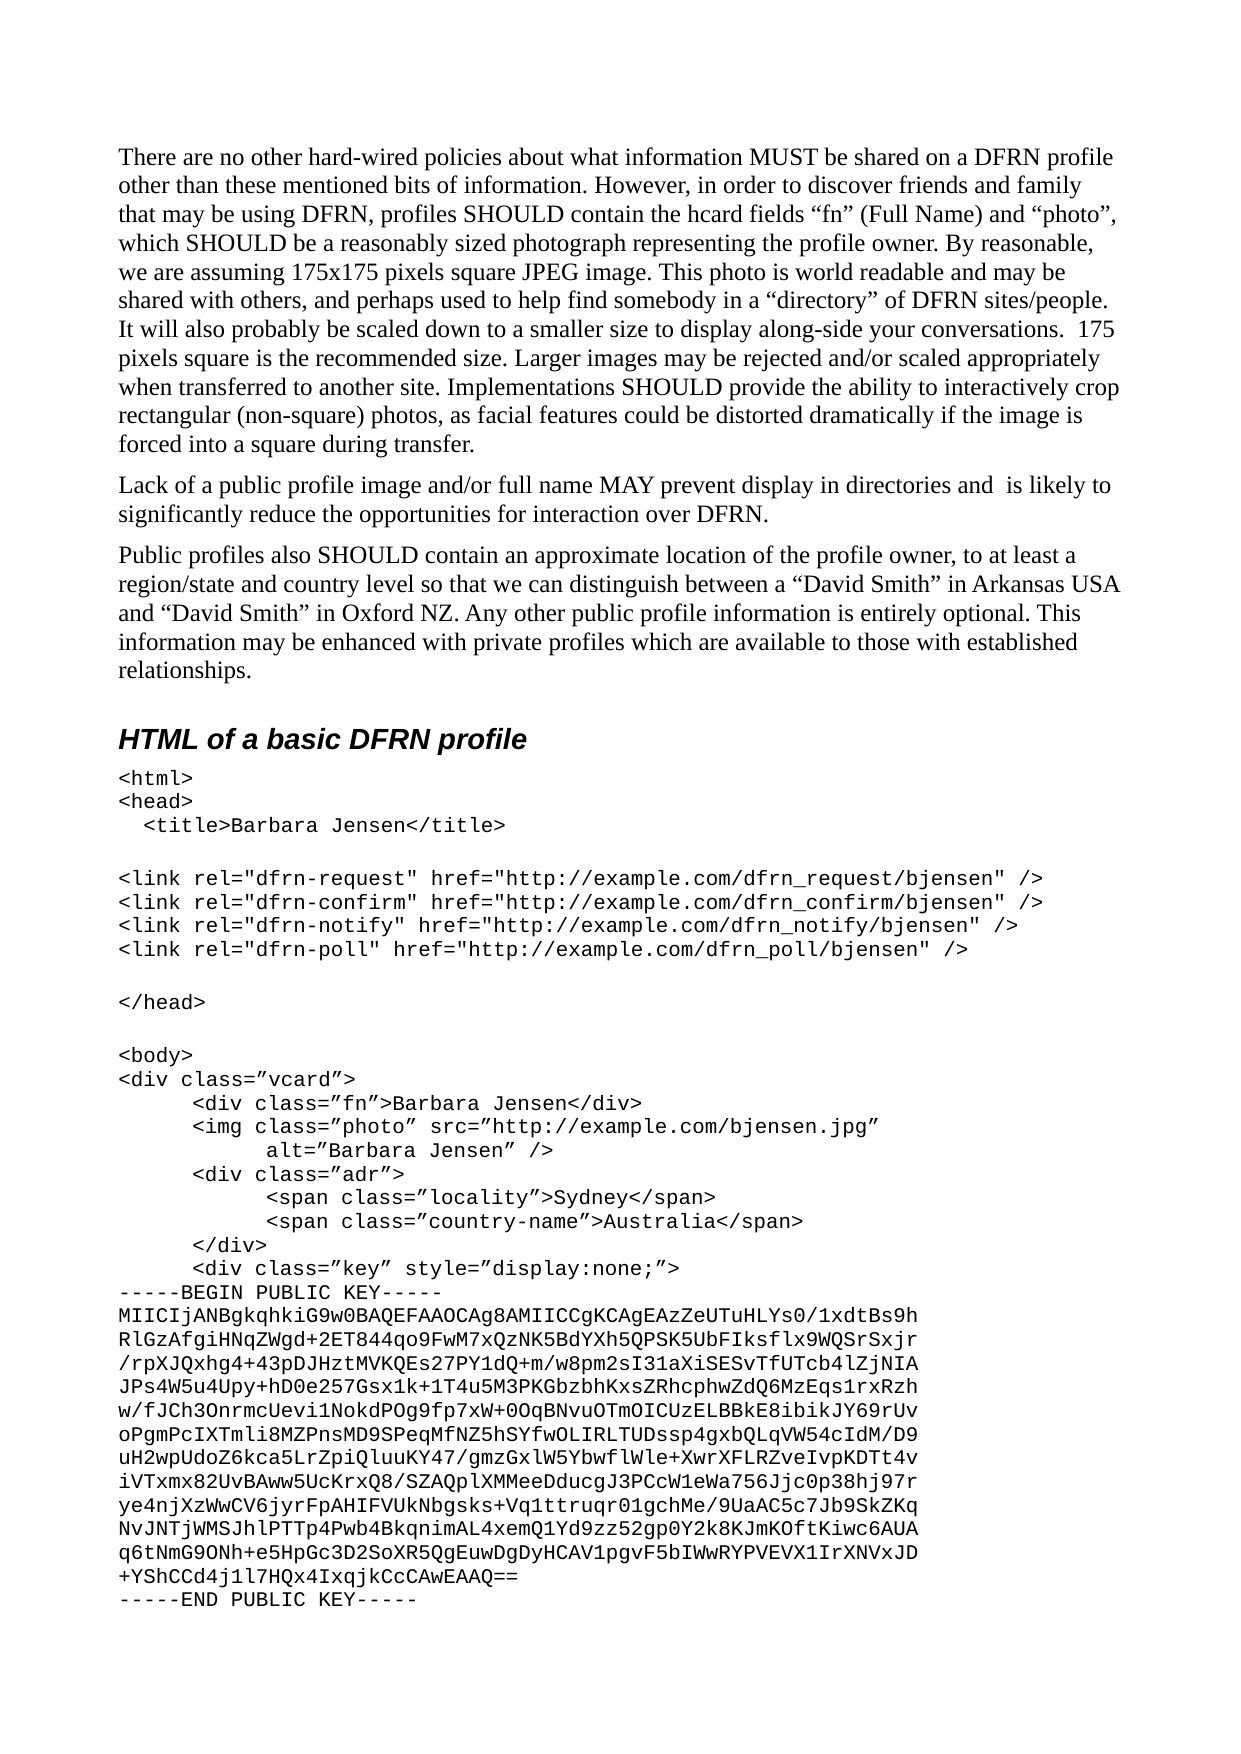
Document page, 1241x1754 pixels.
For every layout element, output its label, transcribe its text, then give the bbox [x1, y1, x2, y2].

text <div class=”vcard”> [118, 1069, 1122, 1093]
text <html> [118, 768, 1122, 791]
text ye4njXzWwCV6jyrFpAHIFVUkNbgsks+Vq1ttruqr01gchMe/9UaAC5c7Jb9SkZKq [118, 1495, 1122, 1518]
text oPgmPcIXTmli8MZPnsMD9SPeqMfNZ5hSYfwOLIRLTUDssp4gxbQLqVW54cIdM/D9 [118, 1424, 1122, 1447]
subtitle HTML of a basic DFRN profile [118, 722, 1122, 755]
text MIICIjANBgkqhkiG9w0BAQEFAAOCAg8AMIICCgKCAgEAzZeUTuHLYs0/1xdtBs9h [118, 1306, 1122, 1329]
text uH2wpUdoZ6kca5LrZpiQluuKY47/gmzGxlW5YbwflWle+XwrXFLRZveIvpKDTt4v [118, 1447, 1122, 1471]
text <div class=”adr”> [118, 1164, 1122, 1187]
text <title>Barbara Jensen</title> [118, 815, 1122, 839]
text q6tNmG9ONh+e5HpGc3D2SoXR5QgEuwDgDyHCAV1pgvF5bIWwRYPVEVX1IrXNVxJD [118, 1542, 1122, 1566]
text +YShCCd4j1l7HQx4IxqjkCcCAwEAAQ== [118, 1566, 1122, 1589]
text <link rel="dfrn-notify" href="http://example.com/dfrn_notify/bjensen" /> [118, 916, 1122, 939]
text -----BEGIN PUBLIC KEY----- [118, 1282, 1122, 1306]
text alt=”Barbara Jensen” /> [118, 1140, 1122, 1164]
text <head> [118, 791, 1122, 815]
text <span class=”country-name”>Australia</span> [118, 1211, 1122, 1234]
text w/fJCh3OnrmcUevi1NokdPOg9fp7xW+0OqBNvuOTmOICUzELBBkE8ibikJY69rUv [118, 1400, 1122, 1424]
text <link rel="dfrn-request" href="http://example.com/dfrn_request/bjensen" /> [118, 868, 1122, 892]
text <body> [118, 1045, 1122, 1069]
text </div> [118, 1234, 1122, 1258]
text JPs4W5u4Upy+hD0e257Gsx1k+1T4u5M3PKGbzbhKxsZRhcphwZdQ6MzEqs1rxRzh [118, 1376, 1122, 1400]
text <span class=”locality”>Sydney</span> [118, 1187, 1122, 1211]
text Lack of a public profile image and/or full name MAY prevent display in directories and is likely to significantly reduce the opportunities for interaction over DFRN. [118, 471, 1122, 528]
text <div class=”fn”>Barbara Jensen</div> [118, 1093, 1122, 1116]
text RlGzAfgiHNqZWgd+2ET844qo9FwM7xQzNK5BdYXh5QPSK5UbFIksflx9WQSrSxjr [118, 1329, 1122, 1353]
text NvJNTjWMSJhlPTTp4Pwb4BkqnimAL4xemQ1Yd9zz52gp0Y2k8KJmKOftKiwc6AUA [118, 1518, 1122, 1542]
text <link rel="dfrn-poll" href="http://example.com/dfrn_poll/bjensen" /> [118, 939, 1122, 963]
text -----END PUBLIC KEY----- [118, 1589, 1122, 1613]
text iVTxmx82UvBAww5UcKrxQ8/SZAQplXMMeeDducgJ3PCcW1eWa756Jjc0p38hj97r [118, 1471, 1122, 1495]
text <link rel="dfrn-confirm" href="http://example.com/dfrn_confirm/bjensen" /> [118, 892, 1122, 916]
text <div class=”key” style=”display:none;”> [118, 1258, 1122, 1282]
text <img class=”photo” src=”http://example.com/bjensen.jpg” [118, 1116, 1122, 1140]
text /rpXJQxhg4+43pDJHztMVKQEs27PY1dQ+m/w8pm2sI31aXiSESvTfUTcb4lZjNIA [118, 1353, 1122, 1376]
text There are no other hard-wired policies about what information MUST be shared on a DFRN profile other than these mentioned bits of information. However, in order to discover friends and family that may be using DFRN, profiles SHOULD contain the hcard fields “fn” (Full Name) and “photo”, which SHOULD be a reasonably sized photograph representing the profile owner. By reasonable, we are assuming 175x175 pixels square JPEG image. This photo is world readable and may be shared with others, and perhaps used to help find somebody in a “directory” of DFRN sites/people. It will also probably be scaled down to a smaller size to display along-side your conversations. 175 pixels square is the recommended size. Larger images may be rejected and/or scaled appropriately when transferred to another site. Implementations SHOULD provide the ability to interactively crop rectangular (non-square) photos, as facial features could be distorted dramatically if the image is forced into a square during transfer. [118, 142, 1122, 458]
text Public profiles also SHOULD contain an approximate location of the profile owner, to at least a region/state and country level so that we can distinguish between a “David Smith” in Arkansas USA and “David Smith” in Oxford NZ. Any other public profile information is entirely optional. This information may be enhanced with private profiles which are available to those with established relationships. [118, 541, 1122, 684]
text </head> [118, 992, 1122, 1016]
